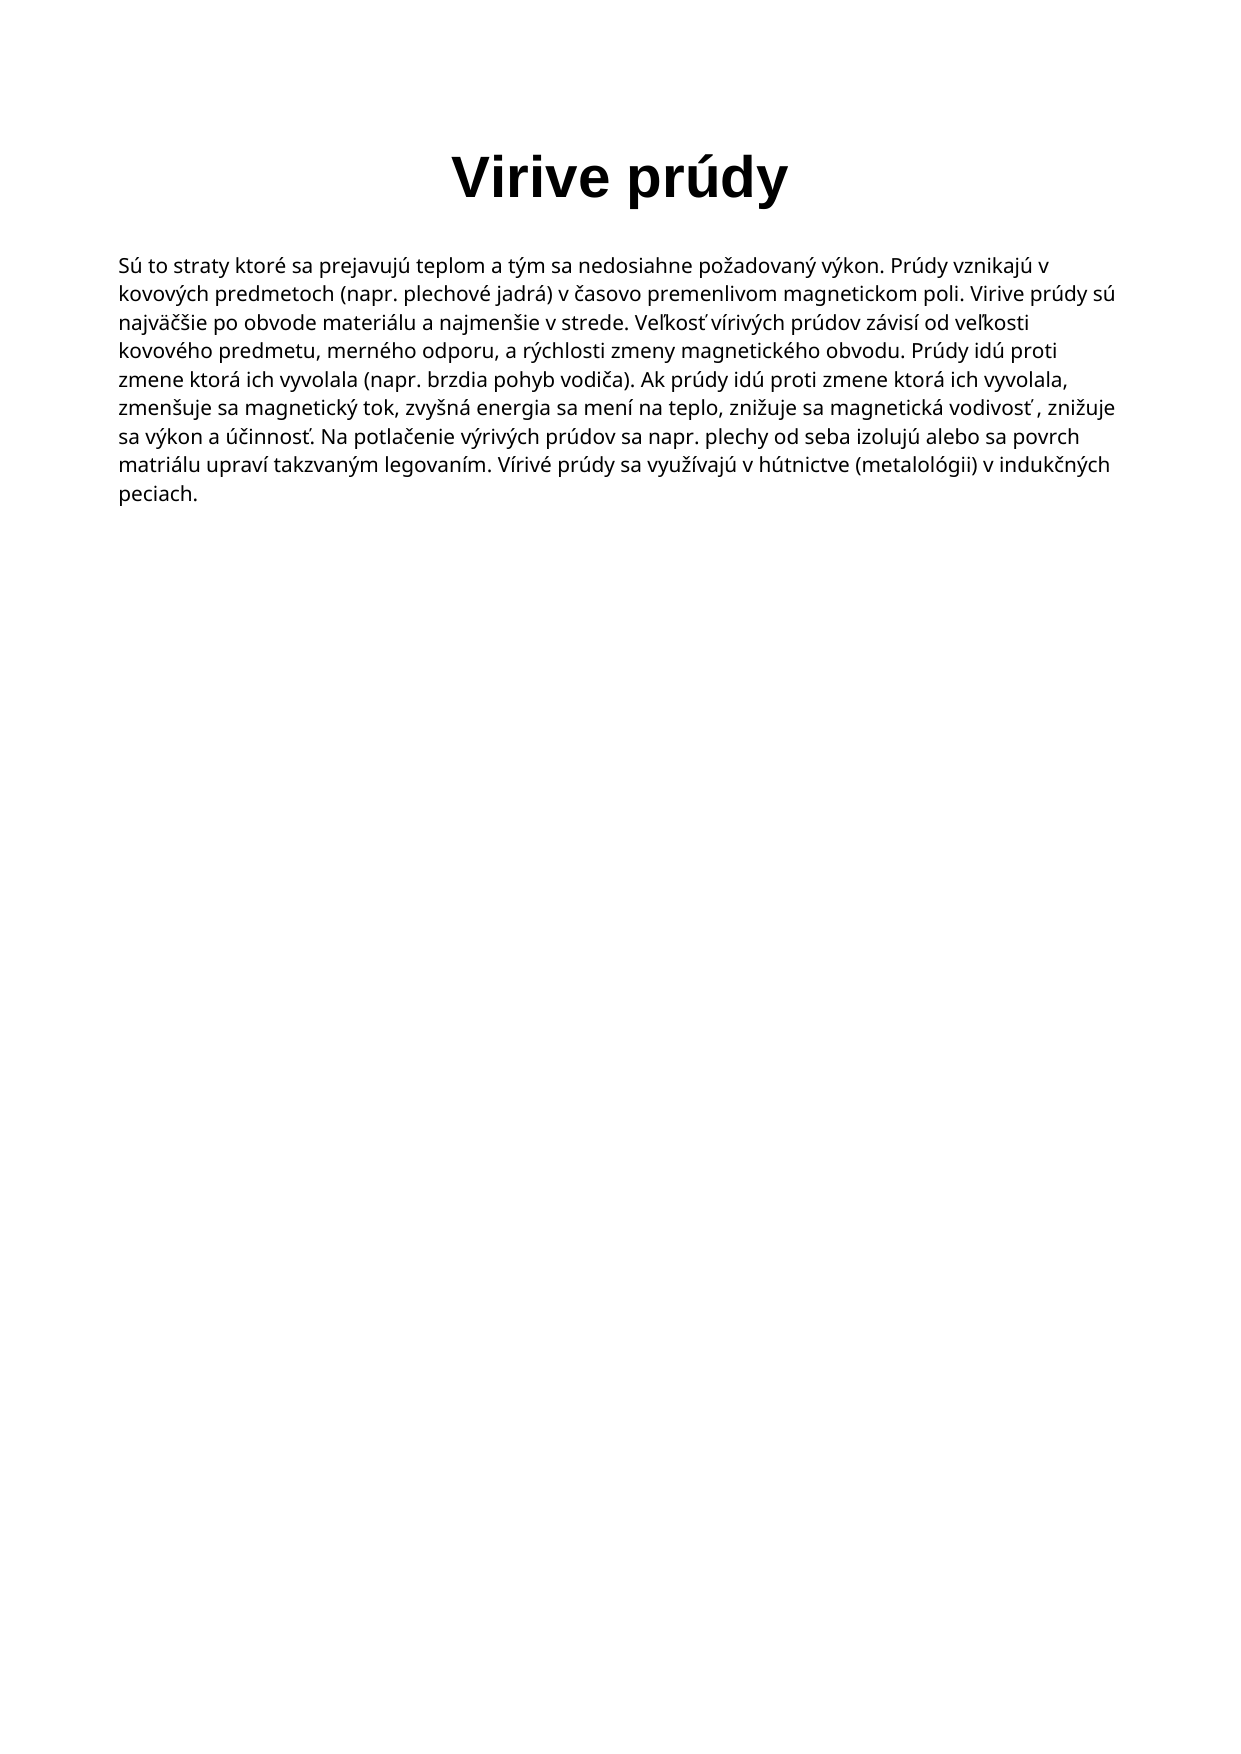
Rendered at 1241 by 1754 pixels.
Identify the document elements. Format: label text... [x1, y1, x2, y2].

title Virive prúdy [118, 143, 1122, 210]
text Sú to straty ktoré sa prejavujú teplom a tým sa nedosiahne požadovaný výkon. Prúdy vznikajú v kovových predmetoch (napr. plechové jadrá) v časovo premenlivom magnetickom poli. Virive prúdy sú najväčšie po obvode materiálu a najmenšie v strede. Veľkosť vírivých prúdov závisí od veľkosti kovového predmetu, merného odporu, a rýchlosti zmeny magnetického obvodu. Prúdy idú proti zmene ktorá ich vyvolala (napr. brzdia pohyb vodiča). Ak prúdy idú proti zmene ktorá ich vyvolala, zmenšuje sa magnetický tok, zvyšná energia sa mení na teplo, znižuje sa magnetická vodivosť , znižuje sa výkon a účinnosť. Na potlačenie výrivých prúdov sa napr. plechy od seba izolujú alebo sa povrch matriálu upraví takzvaným legovaním. Vírivé prúdy sa využívajú v hútnictve (metalológii) v indukčných peciach. [118, 251, 1122, 507]
